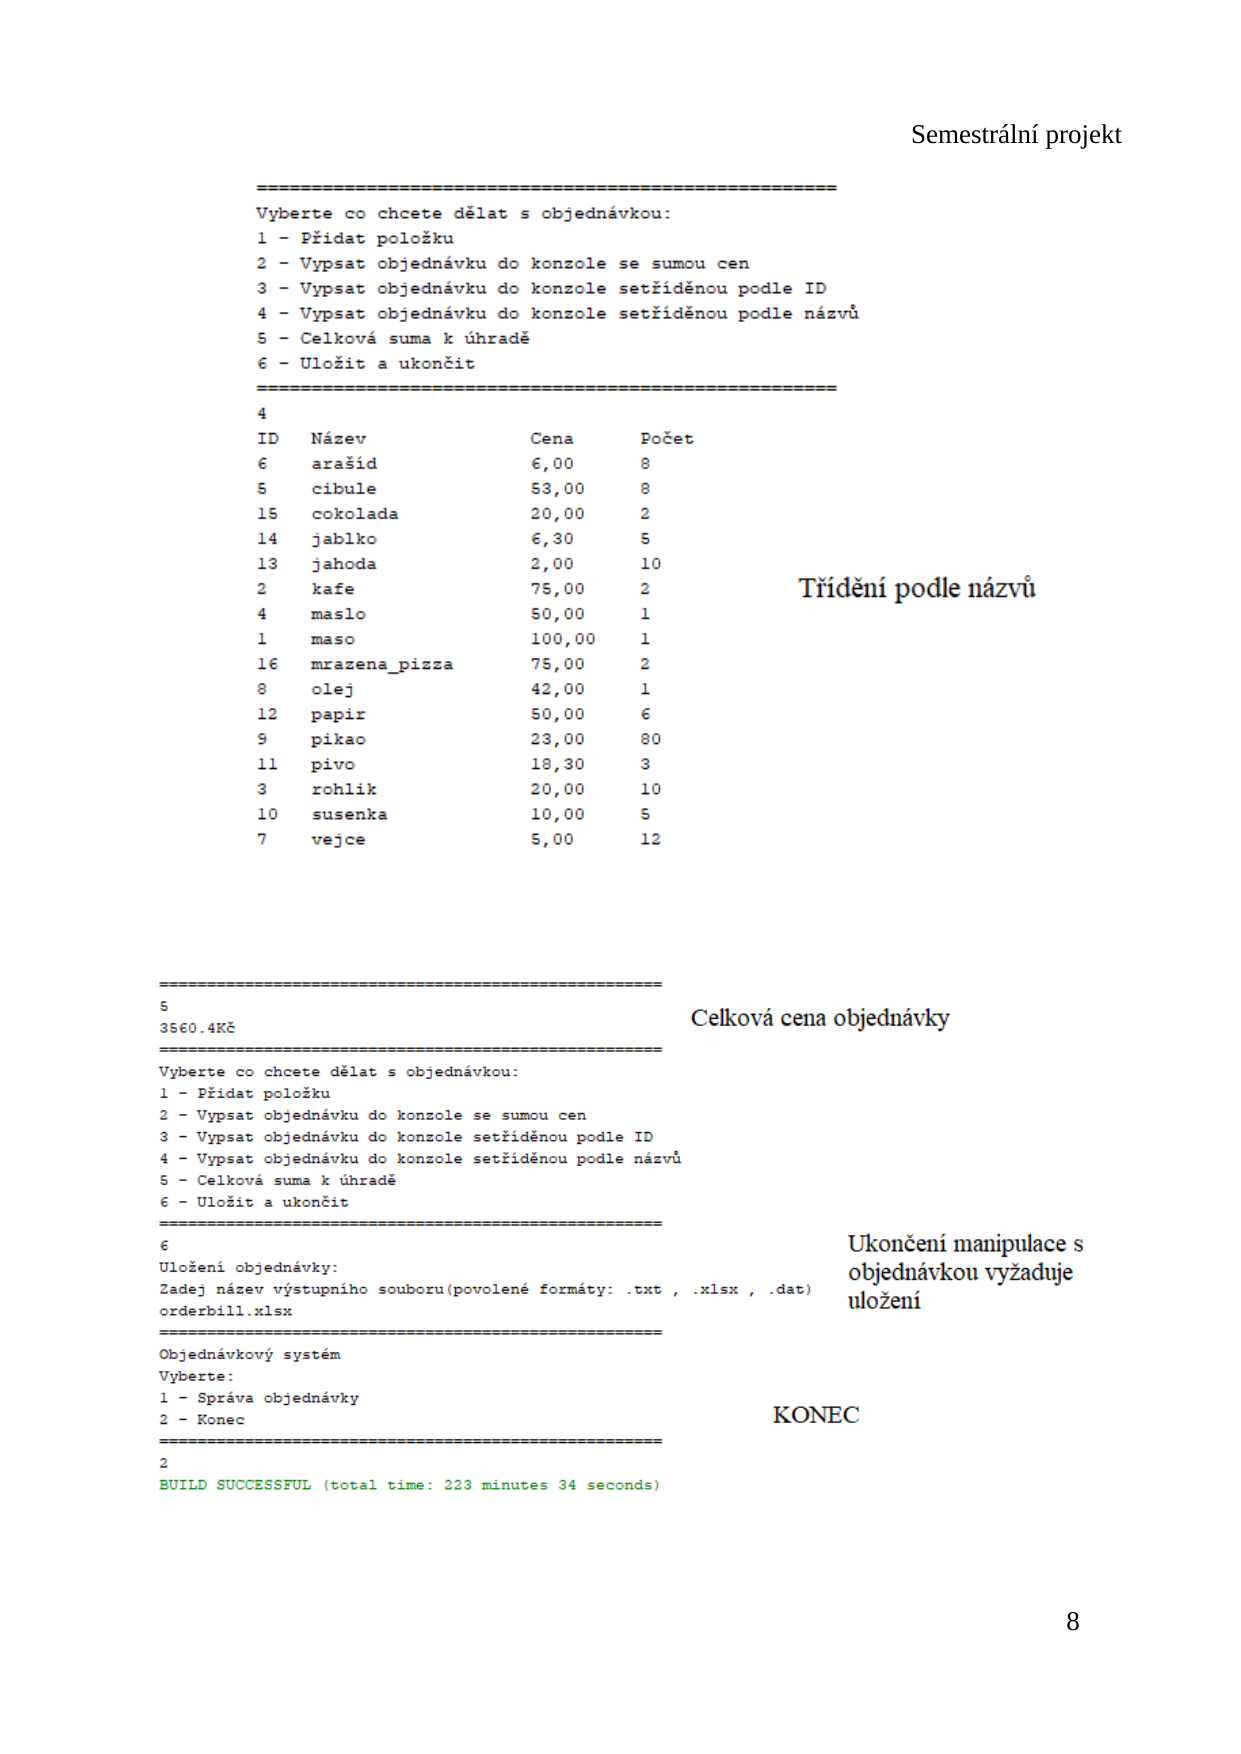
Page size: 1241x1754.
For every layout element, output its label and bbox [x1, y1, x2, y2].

picture [154, 973, 1099, 1510]
picture [249, 178, 1050, 851]
